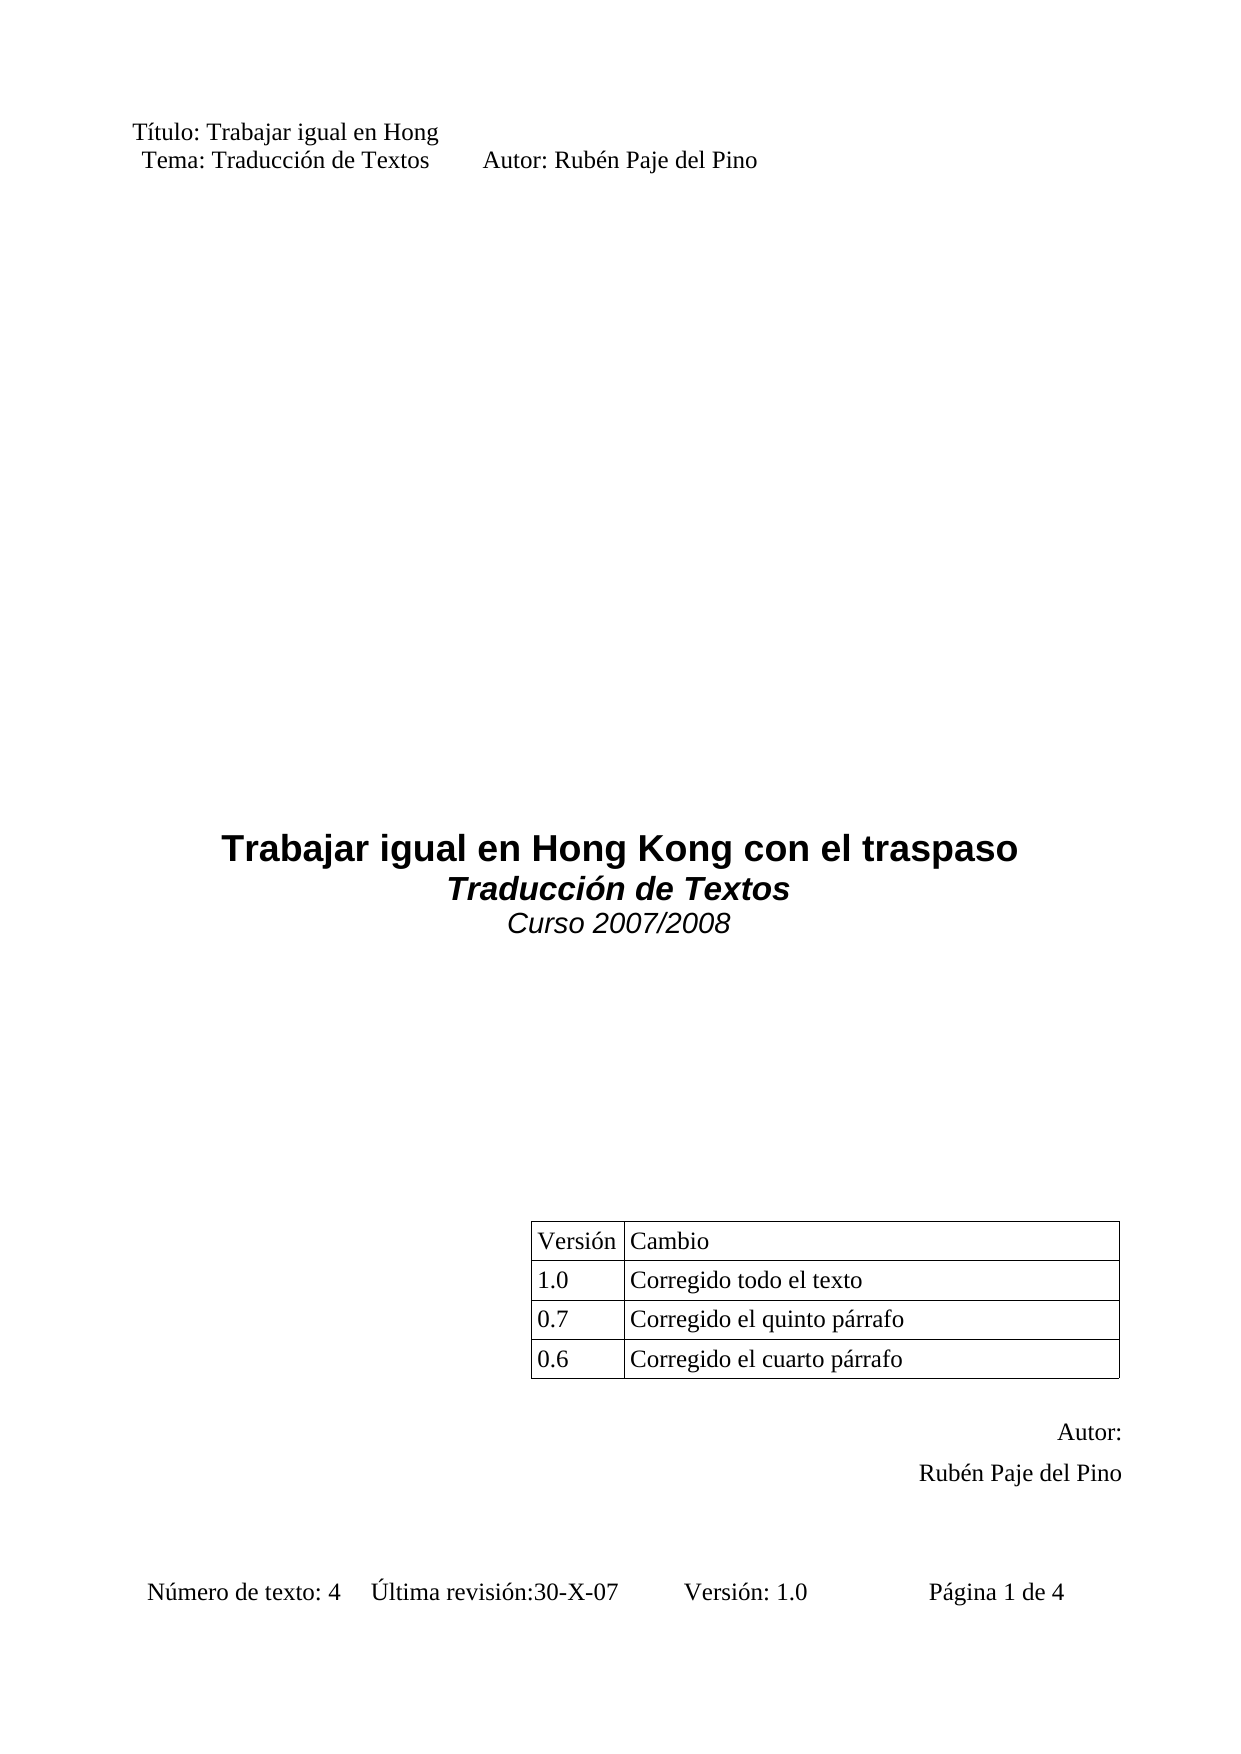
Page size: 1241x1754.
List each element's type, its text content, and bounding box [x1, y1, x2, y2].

table_cell Corregido todo el texto [625, 1261, 1119, 1299]
text Autor: [118, 1418, 1122, 1446]
table_cell 0.7 [532, 1301, 624, 1339]
table_cell 1.0 [532, 1261, 624, 1299]
table_cell 0.6 [532, 1340, 624, 1378]
table_header Cambio [625, 1222, 1119, 1260]
text Trabajar igual en Hong Kong con el traspaso [118, 828, 1122, 870]
table_cell Corregido el cuarto párrafo [625, 1340, 1119, 1378]
text Rubén Paje del Pino [118, 1459, 1122, 1486]
text Curso 2007/2008 [118, 907, 1122, 939]
table_header Versión [532, 1222, 624, 1260]
text Traducción de Textos [118, 870, 1122, 907]
table_cell Corregido el quinto párrafo [625, 1301, 1119, 1339]
